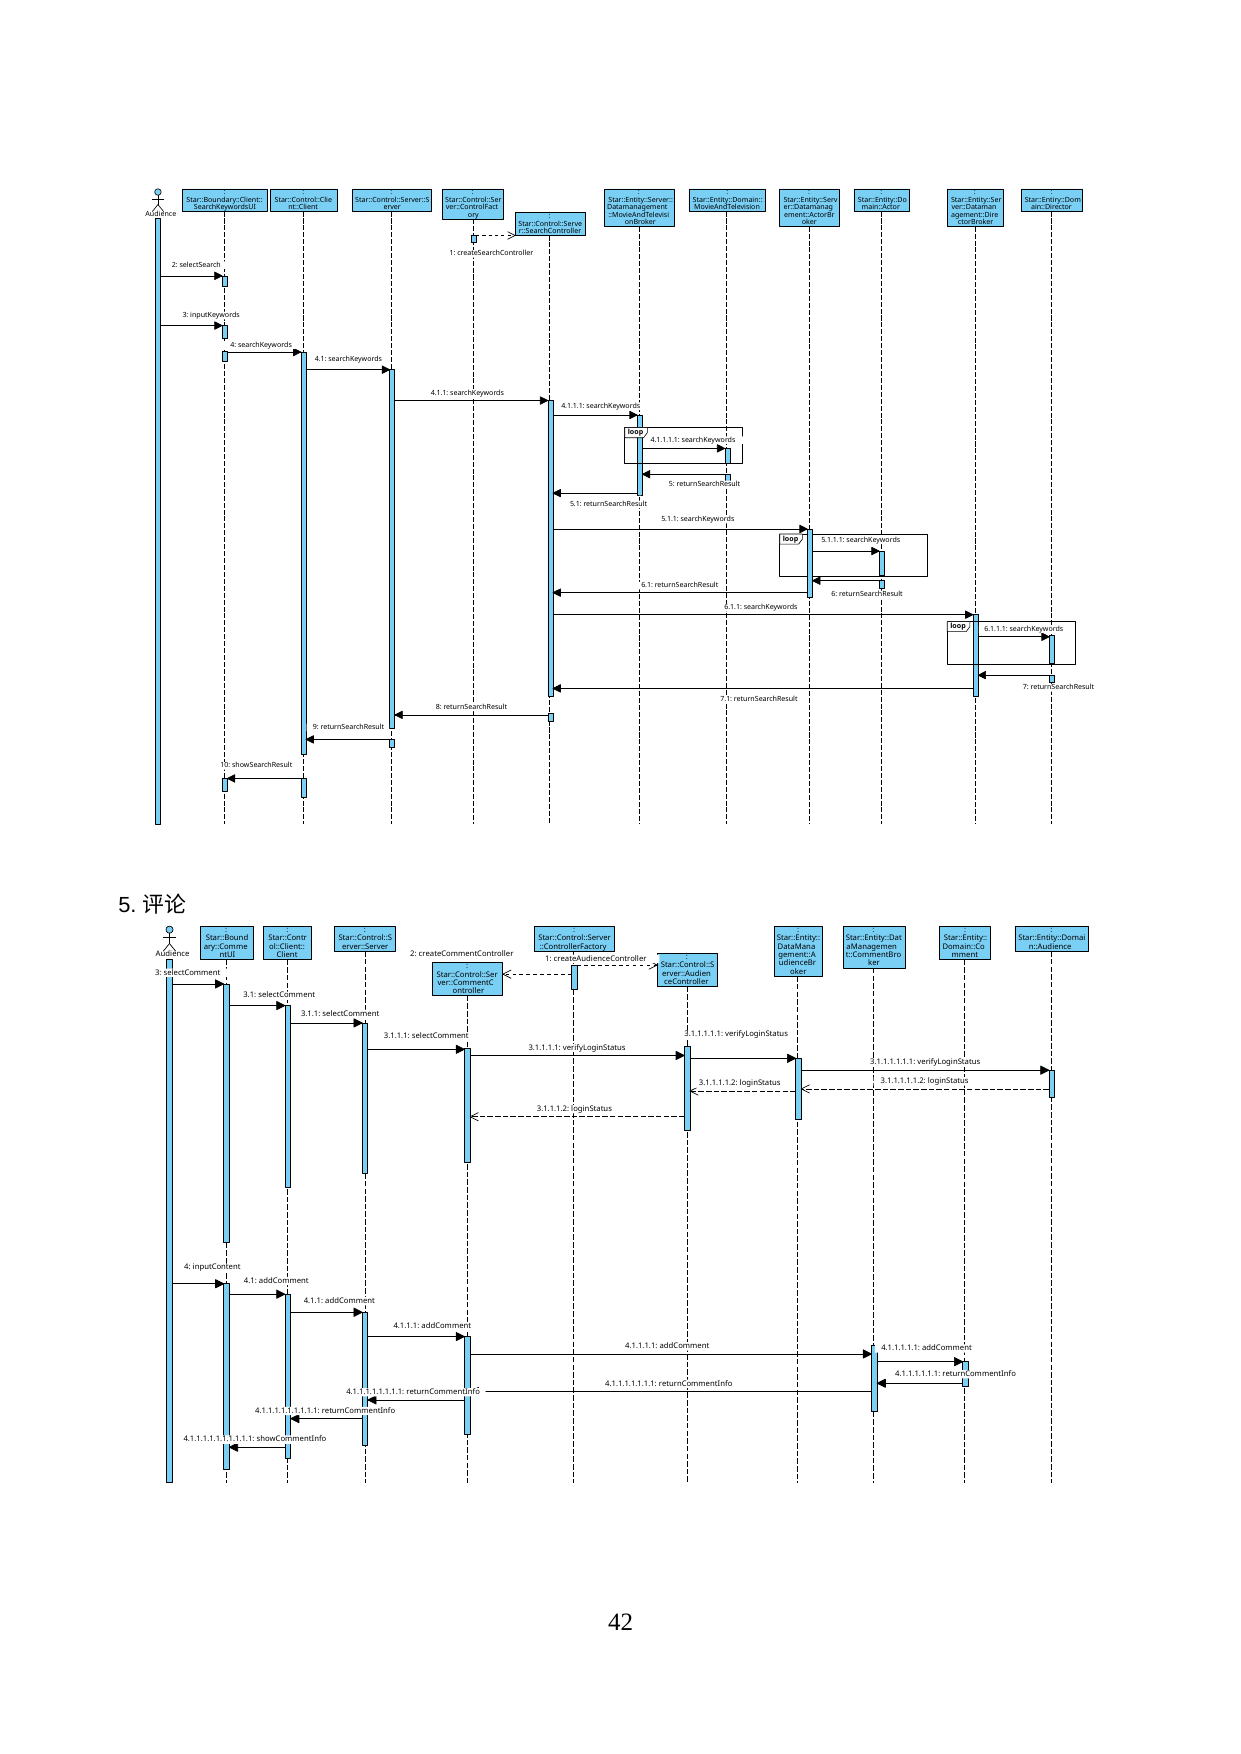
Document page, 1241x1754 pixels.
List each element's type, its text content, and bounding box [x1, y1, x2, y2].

subtitle 评论 [118, 887, 1123, 918]
